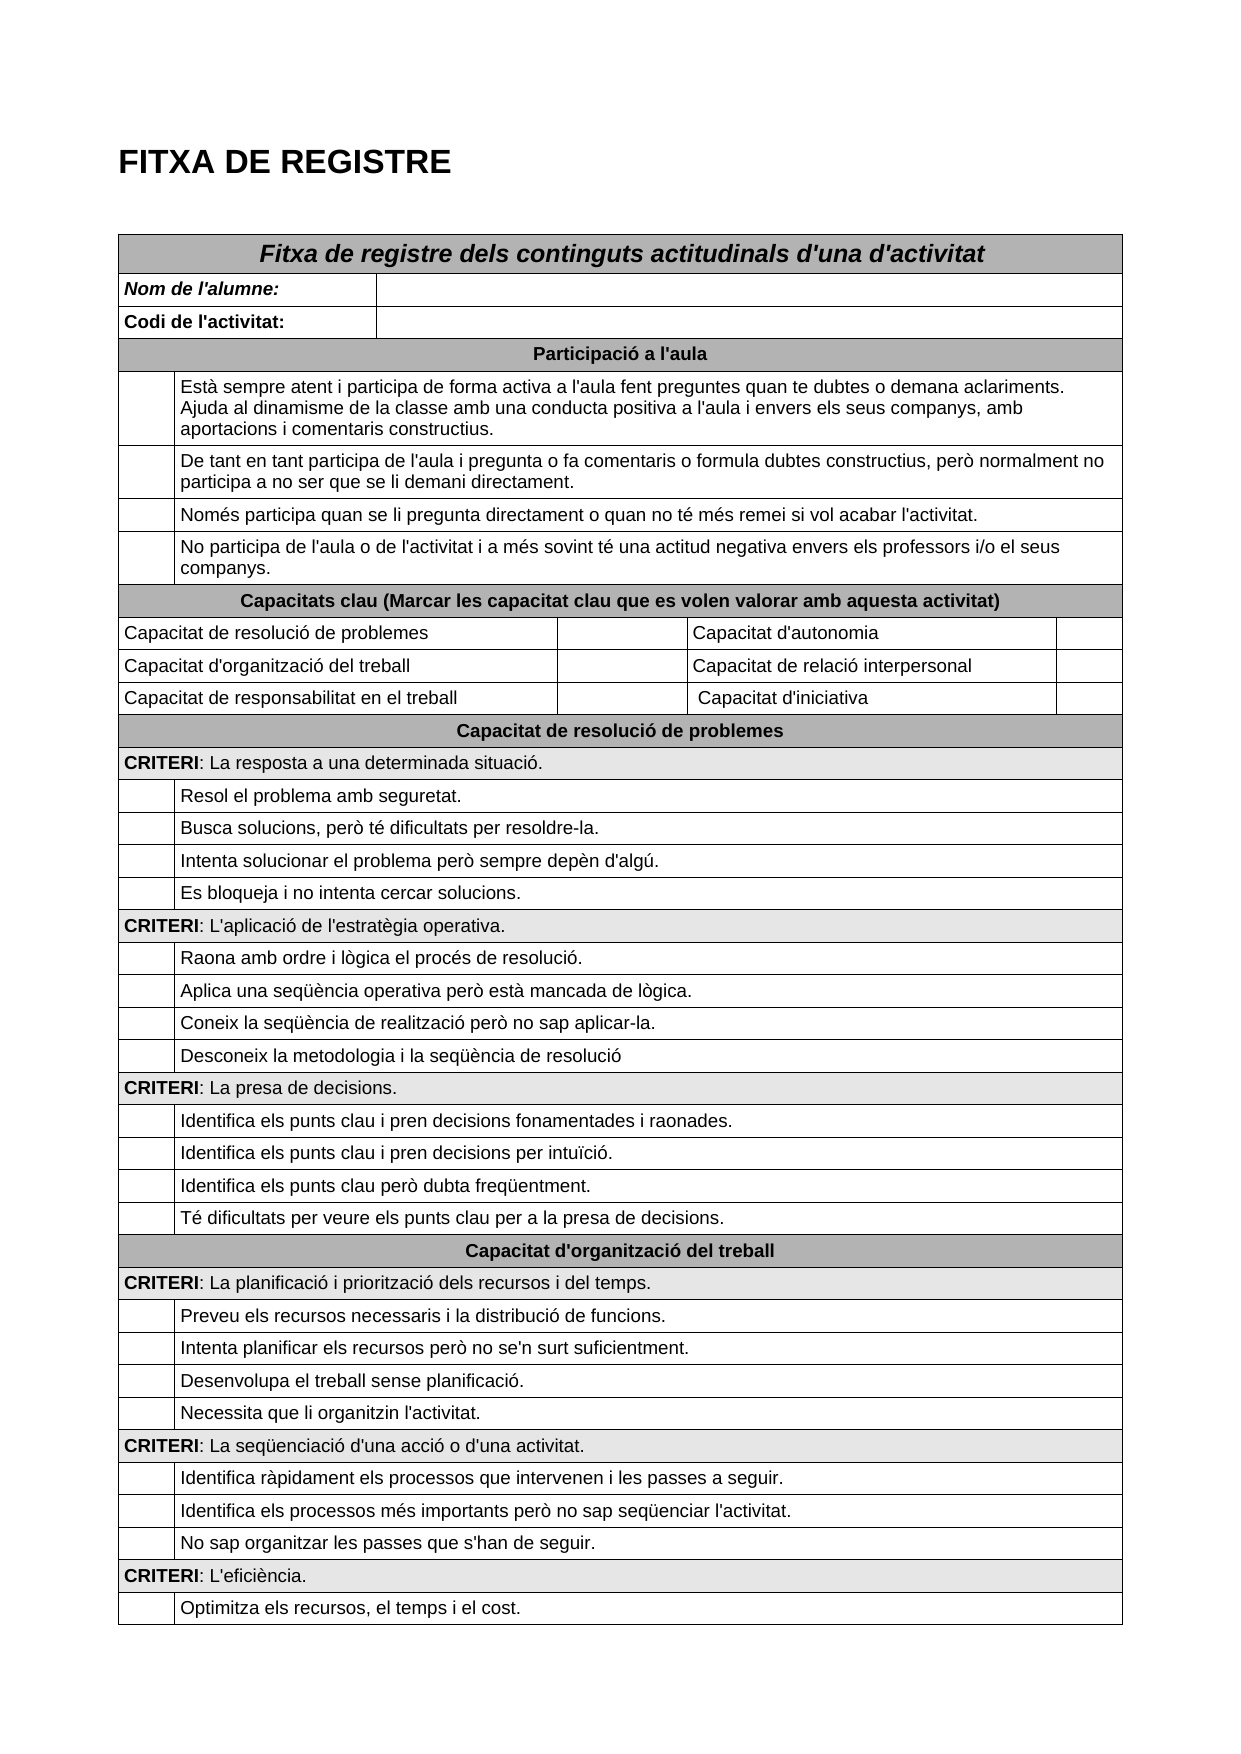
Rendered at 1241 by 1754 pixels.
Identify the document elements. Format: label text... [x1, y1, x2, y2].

table_cell [558, 650, 687, 682]
table_cell Capacitat de resolució de problemes [119, 715, 1122, 747]
table_cell [119, 813, 174, 844]
table_cell [119, 1463, 174, 1494]
table_cell Nom de l'alumne: [119, 274, 376, 306]
table_cell [119, 975, 174, 1007]
table_cell Identifica els punts clau però dubta freqüentment. [175, 1170, 1122, 1202]
table_cell [119, 878, 174, 909]
table_cell Capacitat d'organització del treball [119, 1235, 1122, 1267]
table_cell Capacitats clau (Marcar les capacitat clau que es volen valorar amb aquesta activitat) [119, 585, 1122, 617]
table_cell Desenvolupa el treball sense planificació. [175, 1365, 1122, 1397]
table_cell [119, 1203, 174, 1234]
table_cell [1057, 618, 1122, 649]
table_cell [119, 1105, 174, 1137]
table_cell [119, 1040, 174, 1072]
table_cell Necessita que li organitzin l'activitat. [175, 1398, 1122, 1429]
table_cell [558, 618, 687, 649]
table_cell [119, 1365, 174, 1397]
table_cell [558, 683, 687, 714]
table_cell Capacitat de resolució de problemes [119, 618, 557, 649]
table_cell Coneix la seqüència de realització però no sap aplicar-la. [175, 1008, 1122, 1039]
subtitle FITXA DE REGISTRE [118, 143, 1122, 181]
table_cell [119, 446, 174, 498]
table_cell No participa de l'aula o de l'activitat i a més sovint té una actitud negativa envers els professors i/o el seus companys. [175, 532, 1122, 584]
table_cell Preveu els recursos necessaris i la distribució de funcions. [175, 1300, 1122, 1332]
table_cell [377, 307, 1122, 338]
table_cell CRITERI: La presa de decisions. [119, 1073, 1122, 1104]
table_cell Aplica una seqüència operativa però està mancada de lògica. [175, 975, 1122, 1007]
table_cell No sap organitzar les passes que s'han de seguir. [175, 1528, 1122, 1559]
table_cell [119, 372, 174, 445]
table_cell [119, 1495, 174, 1527]
table_cell Resol el problema amb seguretat. [175, 780, 1122, 812]
table_cell [119, 1528, 174, 1559]
table_cell Capacitat de relació interpersonal [688, 650, 1056, 682]
table_cell CRITERI: La resposta a una determinada situació. [119, 748, 1122, 779]
table_cell Codi de l'activitat: [119, 307, 376, 338]
table_cell [119, 1138, 174, 1169]
table_cell [377, 274, 1122, 306]
table_cell Està sempre atent i participa de forma activa a l'aula fent preguntes quan te dubtes o demana aclariments. Ajuda al dinamisme de la classe amb una conducta positiva a l'aula i envers els seus companys, amb aportacions i comentaris constructius. [175, 372, 1122, 445]
table_cell Participació a l'aula [119, 339, 1122, 371]
table_cell CRITERI: La seqüenciació d'una acció o d'una activitat. [119, 1430, 1122, 1462]
table_cell Es bloqueja i no intenta cercar solucions. [175, 878, 1122, 909]
table_cell [119, 1170, 174, 1202]
table_cell Capacitat de responsabilitat en el treball [119, 683, 557, 714]
table_cell De tant en tant participa de l'aula i pregunta o fa comentaris o formula dubtes constructius, però normalment no participa a no ser que se li demani directament. [175, 446, 1122, 498]
table_cell Identifica els punts clau i pren decisions per intuïció. [175, 1138, 1122, 1169]
table_cell Desconeix la metodologia i la seqüència de resolució [175, 1040, 1122, 1072]
table_cell Identifica ràpidament els processos que intervenen i les passes a seguir. [175, 1463, 1122, 1494]
table_cell [119, 943, 174, 974]
table_cell CRITERI: L'aplicació de l'estratègia operativa. [119, 910, 1122, 942]
table_cell [1057, 650, 1122, 682]
table_cell [119, 1398, 174, 1429]
table_cell [1057, 683, 1122, 714]
table_cell Té dificultats per veure els punts clau per a la presa de decisions. [175, 1203, 1122, 1234]
table_cell [119, 845, 174, 877]
table_cell CRITERI: La planificació i priorització dels recursos i del temps. [119, 1268, 1122, 1299]
table_cell Intenta solucionar el problema però sempre depèn d'algú. [175, 845, 1122, 877]
table_cell [119, 499, 174, 531]
table_header Fitxa de registre dels continguts actitudinals d'una d'activitat [119, 235, 1122, 273]
table_cell [119, 780, 174, 812]
table_cell [119, 1593, 174, 1624]
table_cell Identifica els punts clau i pren decisions fonamentades i raonades. [175, 1105, 1122, 1137]
table_cell Identifica els processos més importants però no sap seqüenciar l'activitat. [175, 1495, 1122, 1527]
table_cell Raona amb ordre i lògica el procés de resolució. [175, 943, 1122, 974]
table_cell [119, 532, 174, 584]
table_cell Intenta planificar els recursos però no se'n surt suficientment. [175, 1333, 1122, 1364]
table_cell Capacitat d'iniciativa [688, 683, 1056, 714]
table_cell Capacitat d'organització del treball [119, 650, 557, 682]
table_cell [119, 1008, 174, 1039]
table_cell Capacitat d'autonomia [688, 618, 1056, 649]
table_cell [119, 1300, 174, 1332]
table_cell [119, 1333, 174, 1364]
table_cell Només participa quan se li pregunta directament o quan no té més remei si vol acabar l'activitat. [175, 499, 1122, 531]
table_cell Optimitza els recursos, el temps i el cost. [175, 1593, 1122, 1624]
table_cell CRITERI: L'eficiència. [119, 1560, 1122, 1592]
table_cell Busca solucions, però té dificultats per resoldre-la. [175, 813, 1122, 844]
